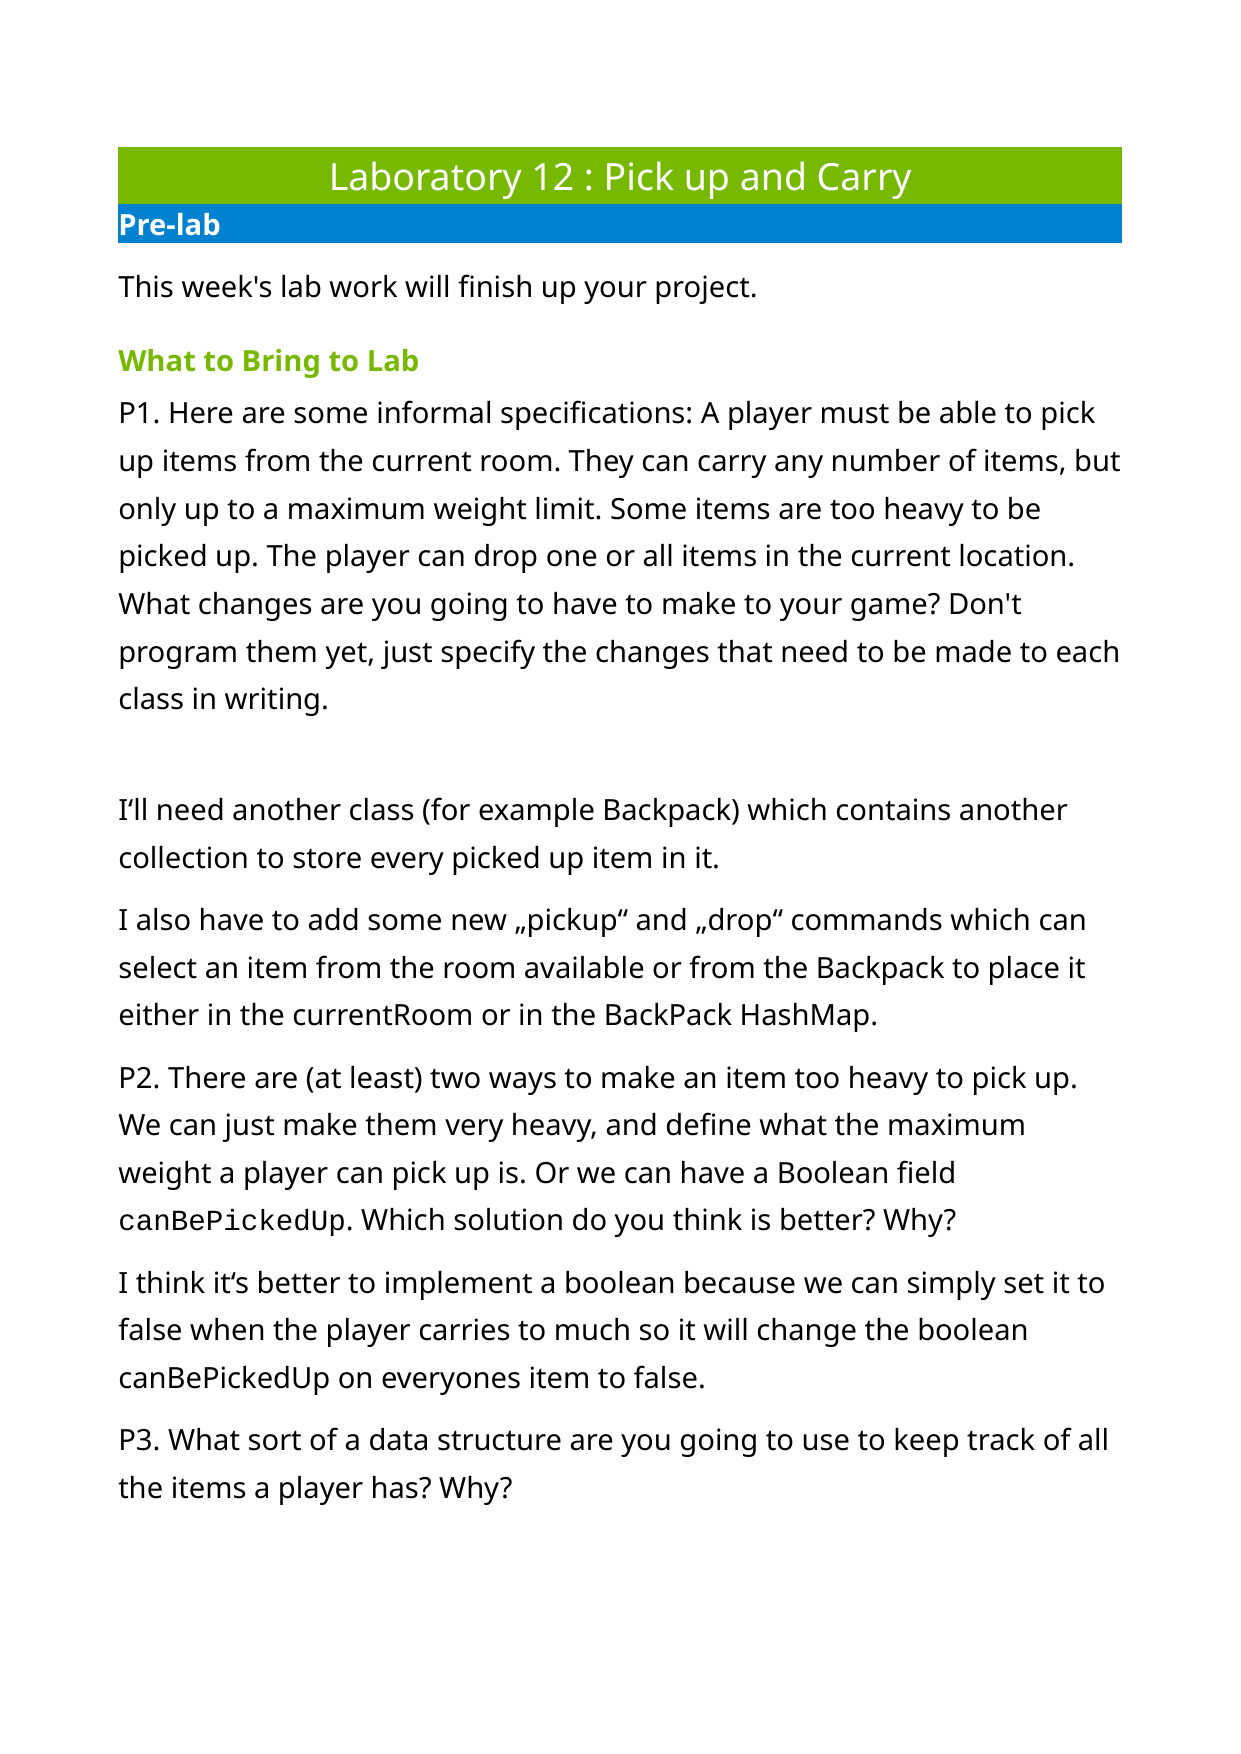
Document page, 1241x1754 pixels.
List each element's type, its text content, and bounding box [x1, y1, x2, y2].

text I think it‘s better to implement a boolean because we can simply set it to false when the player carries to much so it will change the boolean canBePickedUp on everyones item to false. [118, 1262, 1122, 1397]
text P2. There are (at least) two ways to make an item too heavy to pick up. We can just make them very heavy, and define what the maximum weight a player can pick up is. Or we can have a Boolean field canBePickedUp. Which solution do you think is better? Why? [118, 1057, 1122, 1239]
text Pre-lab [118, 204, 1122, 243]
text This week's lab work will finish up your project. [118, 266, 1122, 306]
text I‘ll need another class (for example Backpack) which contains another collection to store every picked up item in it. [118, 790, 1122, 877]
table_header Laboratory 12 : Pick up and Carry [118, 147, 1122, 204]
text P3. What sort of a data structure are you going to use to keep track of all the items a player has? Why? [118, 1419, 1122, 1507]
subtitle What to Bring to Lab [118, 341, 1122, 380]
text P1. Here are some informal specifications: A player must be able to pick up items from the current room. They can carry any number of items, but only up to a maximum weight limit. Some items are too heavy to be picked up. The player can drop one or all items in the current location. What changes are you going to have to make to your game? Don't program them yet, just specify the changes that need to be made to each class in writing. [118, 393, 1122, 718]
text I also have to add some new „pickup“ and „drop“ commands which can select an item from the room available or from the Backpack to place it either in the currentRoom or in the BackPack HashMap. [118, 899, 1122, 1034]
